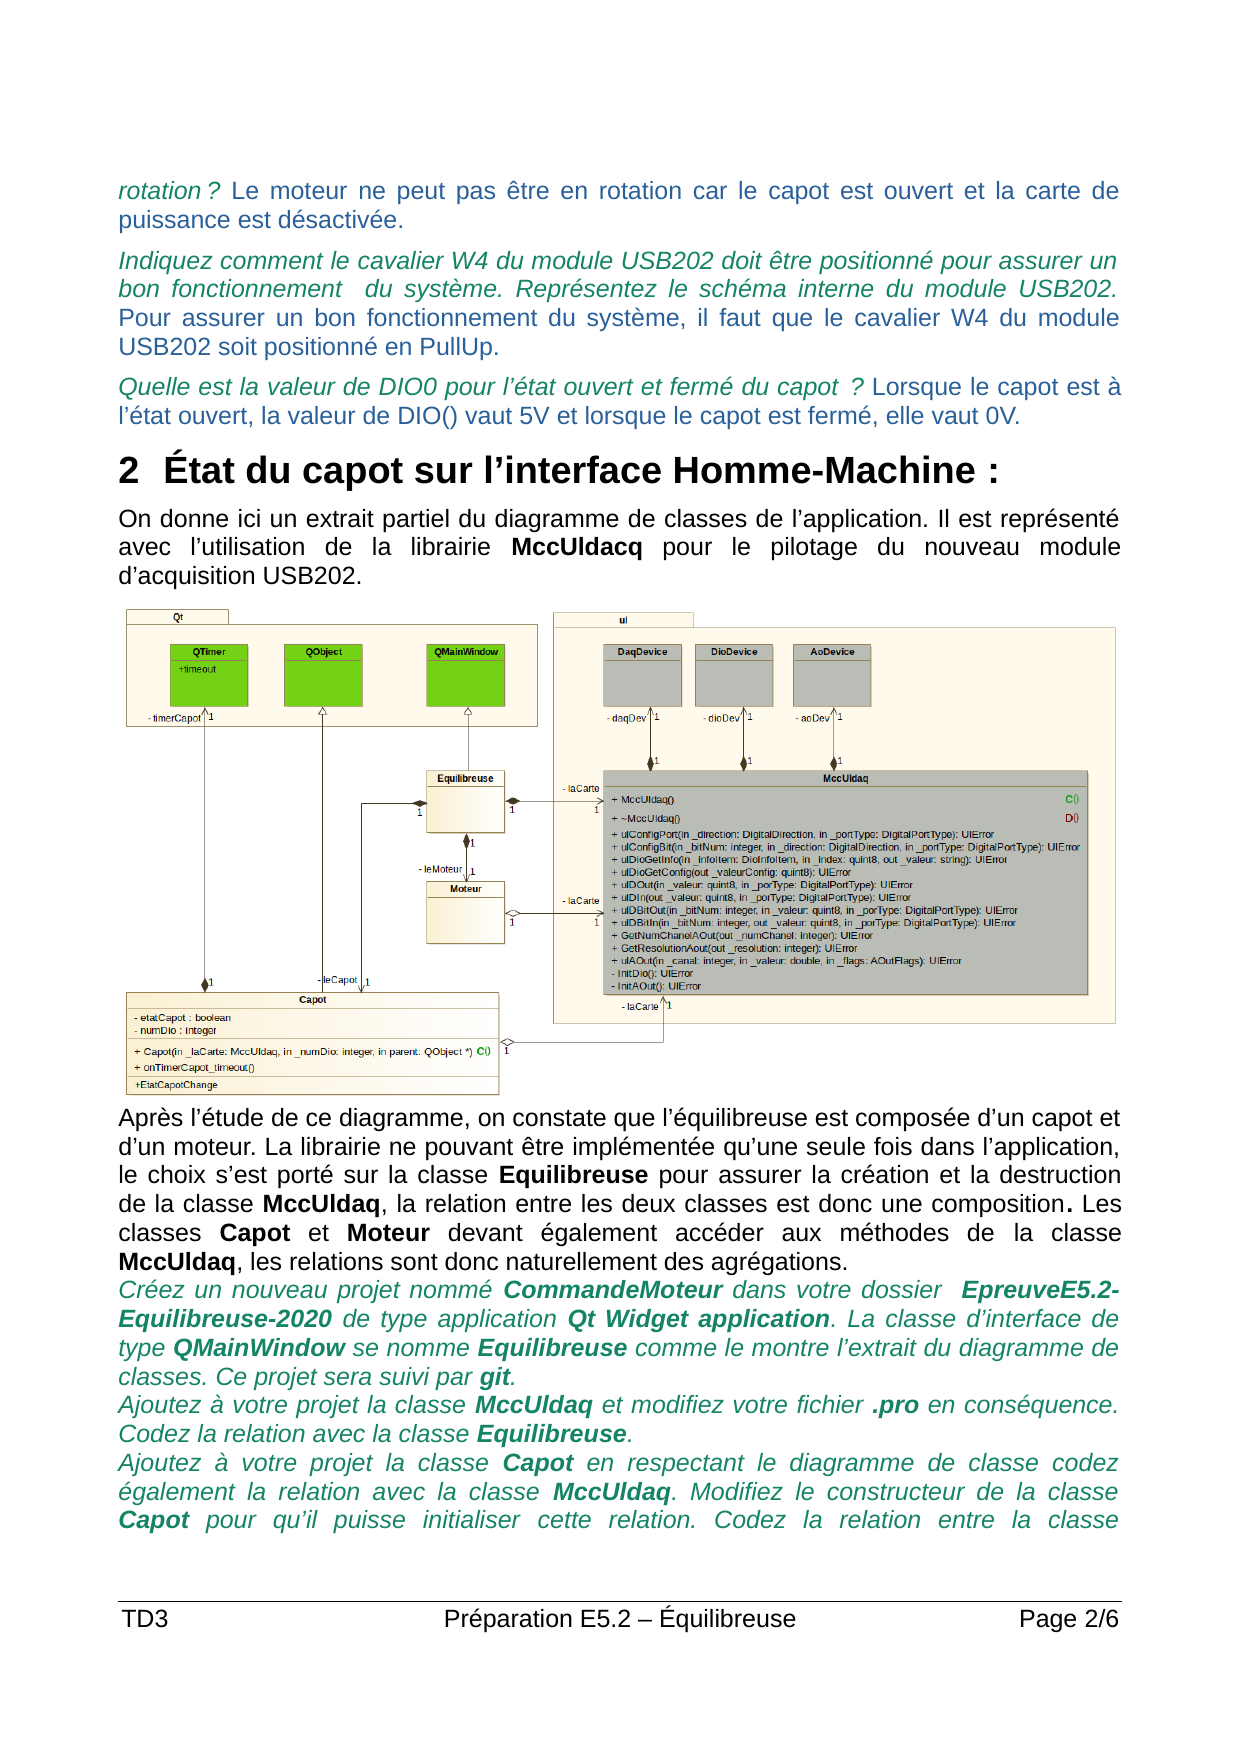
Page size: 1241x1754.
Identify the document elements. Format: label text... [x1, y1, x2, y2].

text Ajoutez à votre projet la classe MccUldaq et modifiez votre fichier .pro en conséquence. Codez la relation avec la classe Equilibreuse. [118, 1390, 1122, 1448]
text Quelle est la valeur de DIO0 pour l’état ouvert et fermé du capot ? Lorsque le capot est à l’état ouvert, la valeur de DIO() vaut 5V et lorsque le capot est fermé, elle vaut 0V. [118, 372, 1122, 430]
text Ajoutez à votre projet la classe Capot en respectant le diagramme de classe codez également la relation avec la classe MccUldaq. Modifiez le constructeur de la classe Capot pour qu’il puisse initialiser cette relation. Codez la relation entre la classe [118, 1448, 1122, 1534]
text On donne ici un extrait partiel du diagramme de classes de l’application. Il est représenté avec l’utilisation de la librairie MccUldacq pour le pilotage du nouveau module d’acquisition USB202. [118, 504, 1122, 590]
picture [118, 601, 1123, 1103]
text rotation ? Le moteur ne peut pas être en rotation car le capot est ouvert et la carte de puissance est désactivée. [118, 176, 1122, 234]
text Après l’étude de ce diagramme, on constate que l’équilibreuse est composée d’un capot et d’un moteur. La librairie ne pouvant être implémentée qu’une seule fois dans l’application, le choix s’est porté sur la classe Equilibreuse pour assurer la création et la destruction de la classe MccUldaq, la relation entre les deux classes est donc une composition. Les classes Capot et Moteur devant également accéder aux méthodes de la classe MccUldaq, les relations sont donc naturellement des agrégations. [118, 1103, 1122, 1275]
subtitle État du capot sur l’interface Homme-Machine : [118, 448, 1122, 491]
text Créez un nouveau projet nommé CommandeMoteur dans votre dossier EpreuveE5.2-Equilibreuse-2020 de type application Qt Widget application. La classe d’interface de type QMainWindow se nomme Equilibreuse comme le montre l’extrait du diagramme de classes. Ce projet sera suivi par git. [118, 1275, 1122, 1390]
text Indiquez comment le cavalier W4 du module USB202 doit être positionné pour assurer un bon fonctionnement du système. Représentez le schéma interne du module USB202. Pour assurer un bon fonctionnement du système, il faut que le cavalier W4 du module USB202 soit positionné en PullUp. [118, 246, 1122, 361]
